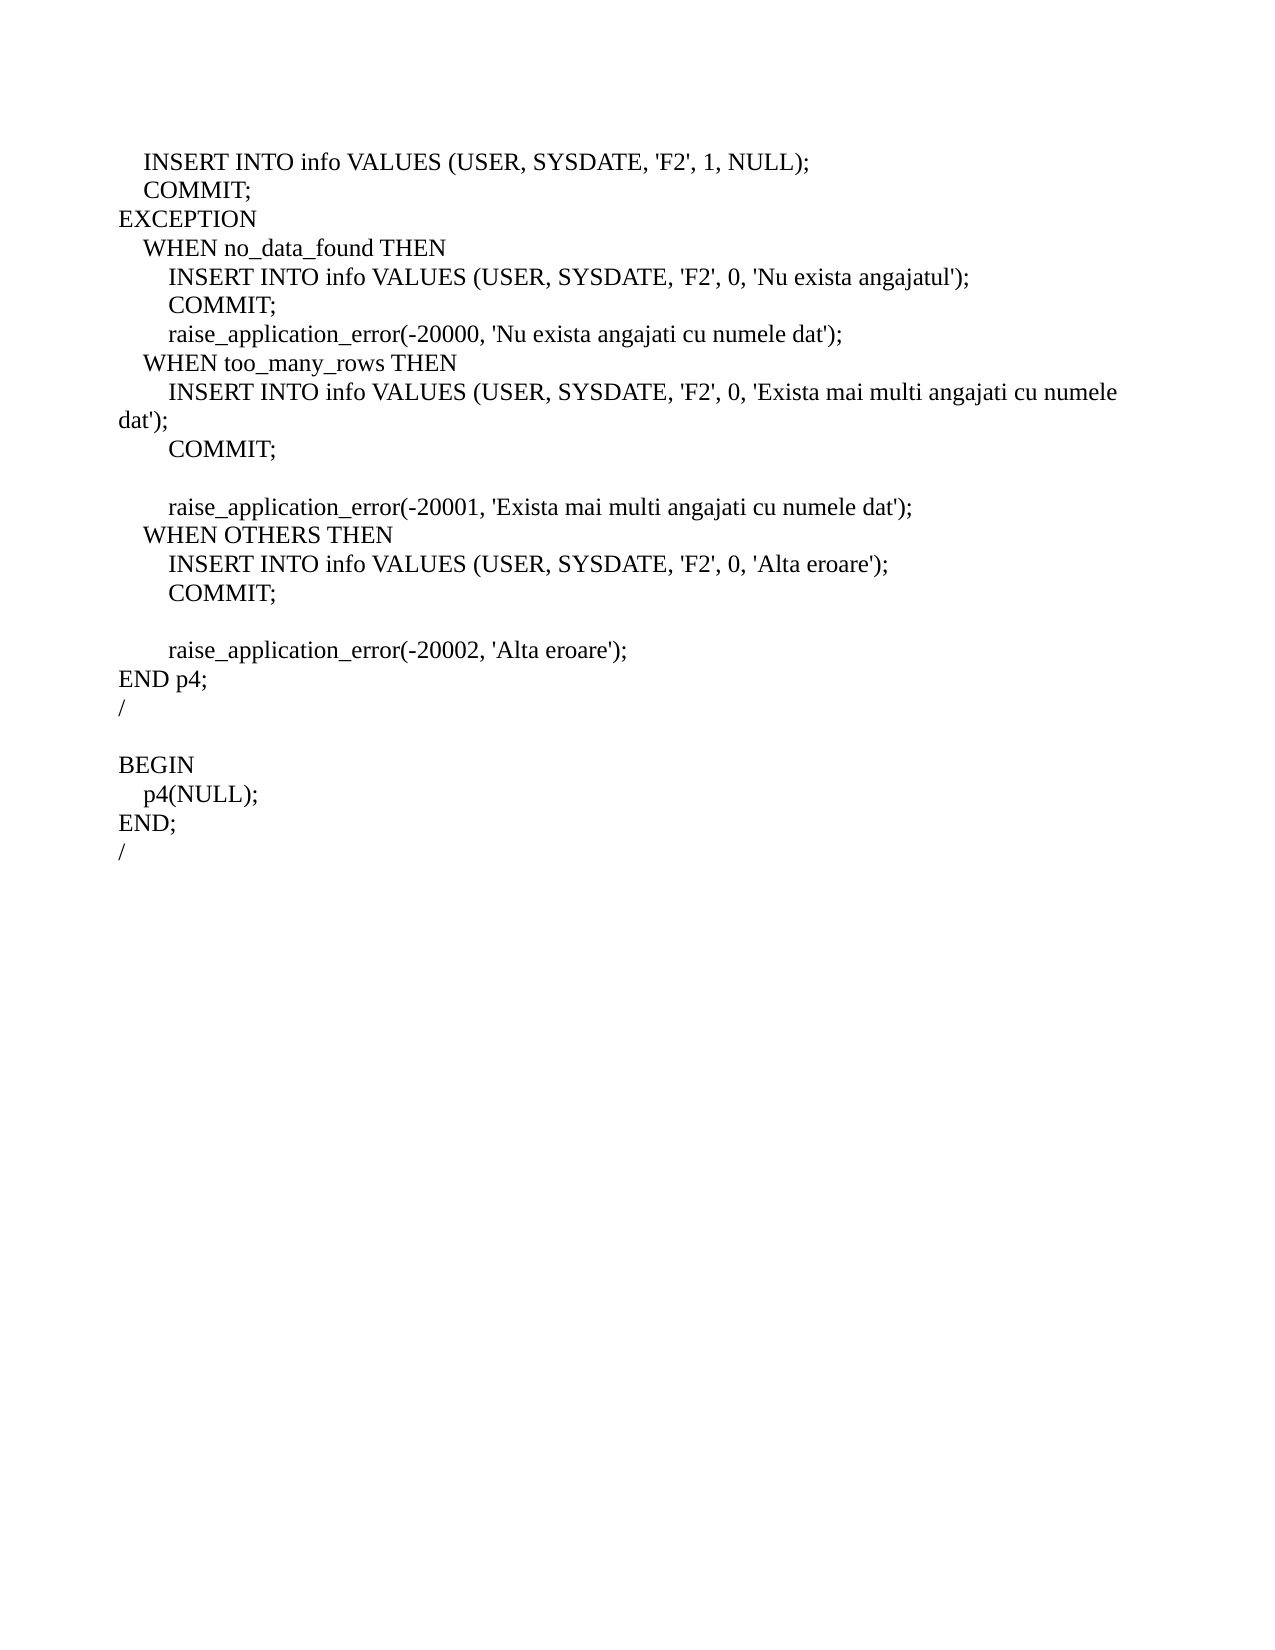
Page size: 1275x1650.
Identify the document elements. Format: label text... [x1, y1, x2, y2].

text COMMIT; [118, 176, 1157, 204]
text END p4; [118, 664, 1157, 693]
text BEGIN [118, 751, 1157, 779]
text / [118, 837, 1157, 866]
text END; [118, 808, 1157, 837]
text EXCEPTION [118, 204, 1157, 233]
text INSERT INTO info VALUES (USER, SYSDATE, 'F2', 0, 'Exista mai multi angajati cu numele dat'); [118, 377, 1157, 434]
text INSERT INTO info VALUES (USER, SYSDATE, 'F2', 0, 'Nu exista angajatul'); [118, 262, 1157, 291]
text INSERT INTO info VALUES (USER, SYSDATE, 'F2', 1, NULL); [118, 147, 1157, 176]
text COMMIT; [118, 578, 1157, 607]
text raise_application_error(-20002, 'Alta eroare'); [118, 636, 1157, 664]
text / [118, 693, 1157, 722]
text raise_application_error(-20001, 'Exista mai multi angajati cu numele dat'); [118, 492, 1157, 521]
text p4(NULL); [118, 779, 1157, 808]
text WHEN no_data_found THEN [118, 233, 1157, 262]
text COMMIT; [118, 434, 1157, 463]
text WHEN OTHERS THEN [118, 521, 1157, 549]
text WHEN too_many_rows THEN [118, 348, 1157, 377]
text COMMIT; [118, 291, 1157, 319]
text INSERT INTO info VALUES (USER, SYSDATE, 'F2', 0, 'Alta eroare'); [118, 549, 1157, 578]
text raise_application_error(-20000, 'Nu exista angajati cu numele dat'); [118, 319, 1157, 348]
